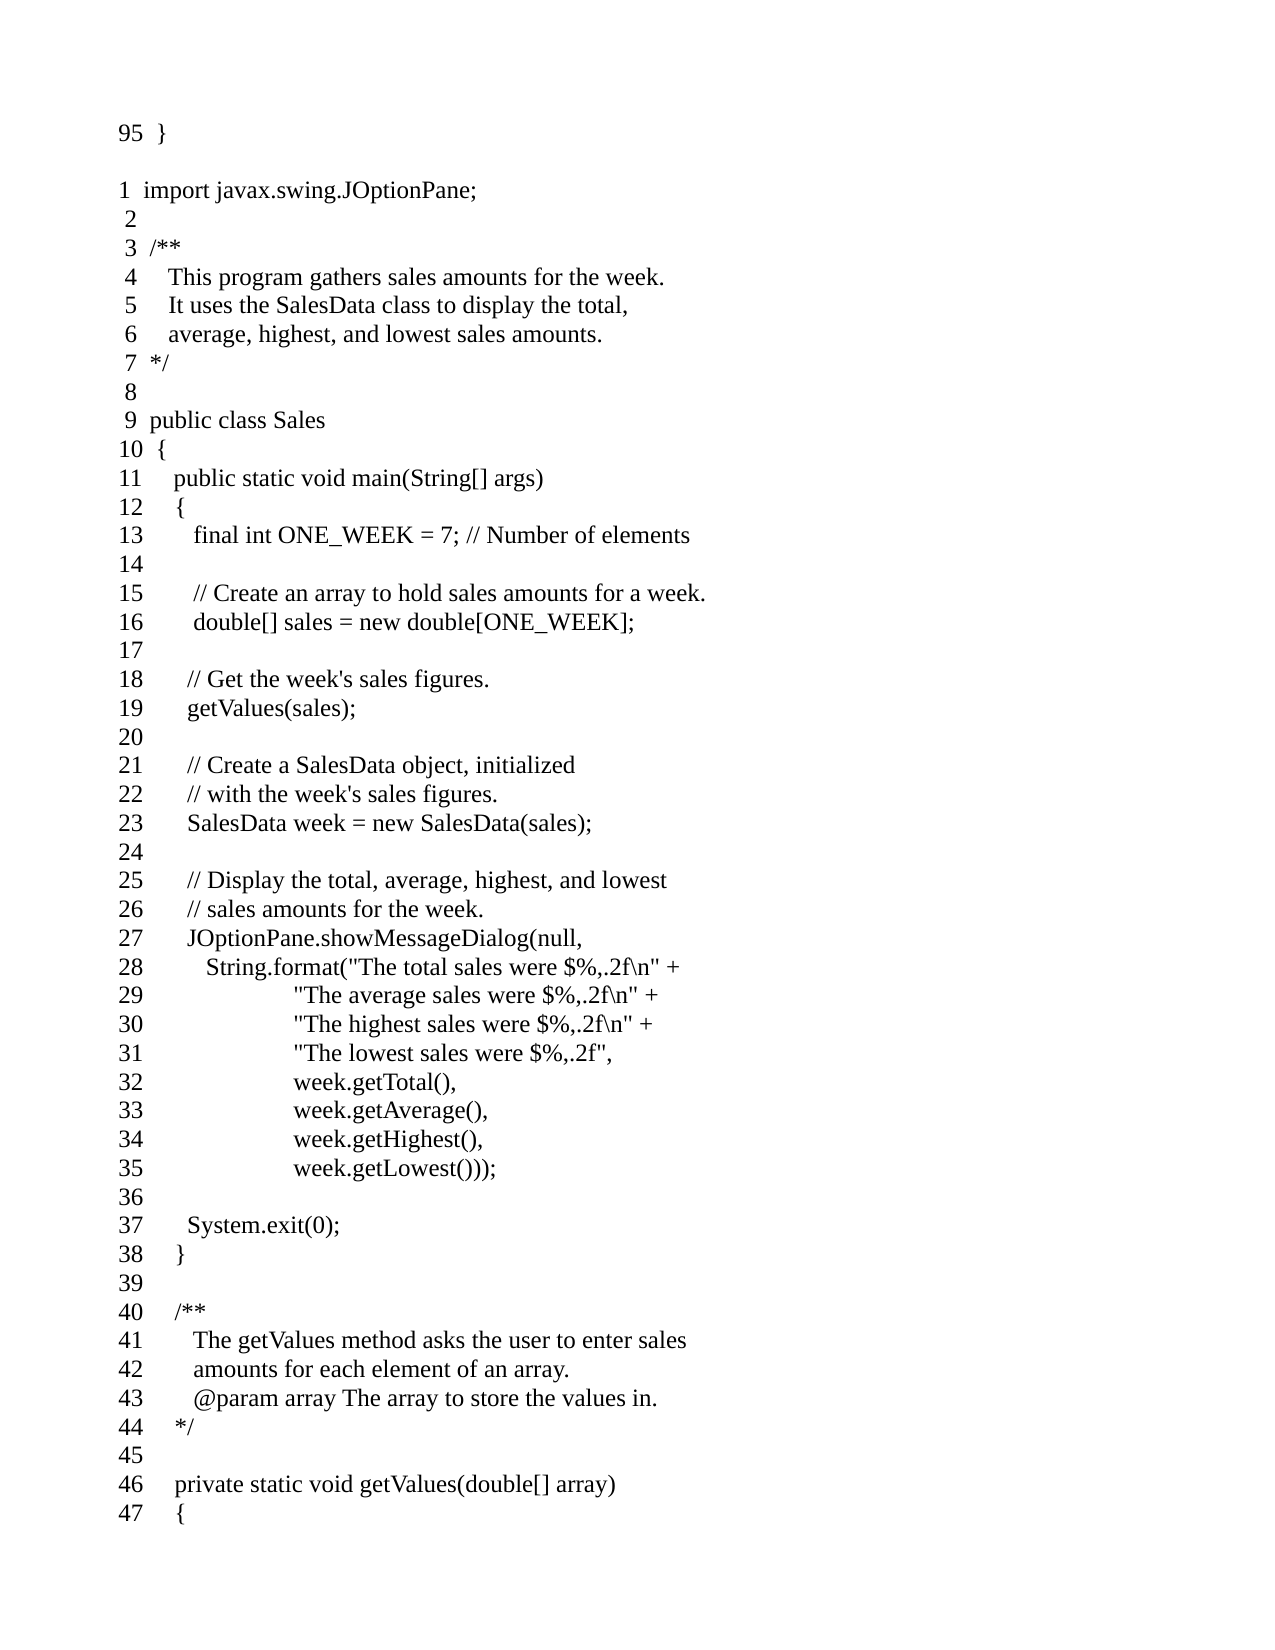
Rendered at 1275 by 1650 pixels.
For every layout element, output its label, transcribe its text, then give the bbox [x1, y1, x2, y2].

text 42 amounts for each element of an array. [118, 1354, 1157, 1383]
text 29 "The average sales were $%,.2f\n" + [118, 981, 1157, 1009]
text 13 final int ONE_WEEK = 7; // Number of elements [118, 521, 1157, 549]
text 30 "The highest sales were $%,.2f\n" + [118, 1009, 1157, 1038]
text 35 week.getLowest())); [118, 1153, 1157, 1182]
text 95 } [118, 118, 1157, 147]
text 17 [118, 636, 1157, 664]
text 38 } [118, 1239, 1157, 1268]
text 8 [118, 377, 1157, 406]
text 6 average, highest, and lowest sales amounts. [118, 319, 1157, 348]
text 5 It uses the SalesData class to display the total, [118, 291, 1157, 319]
text 4 This program gathers sales amounts for the week. [118, 262, 1157, 291]
text 16 double[] sales = new double[ONE_WEEK]; [118, 607, 1157, 636]
text 7 */ [118, 348, 1157, 377]
text 27 JOptionPane.showMessageDialog(null, [118, 923, 1157, 952]
text 2 [118, 204, 1157, 233]
text 34 week.getHighest(), [118, 1124, 1157, 1153]
text 45 [118, 1441, 1157, 1469]
text 31 "The lowest sales were $%,.2f", [118, 1038, 1157, 1067]
text 47 { [118, 1498, 1157, 1527]
text 37 System.exit(0); [118, 1211, 1157, 1239]
text 32 week.getTotal(), [118, 1067, 1157, 1096]
text 3 /** [118, 233, 1157, 262]
text 19 getValues(sales); [118, 693, 1157, 722]
text 9 public class Sales [118, 406, 1157, 434]
text 23 SalesData week = new SalesData(sales); [118, 808, 1157, 837]
text 46 private static void getValues(double[] array) [118, 1469, 1157, 1498]
text 33 week.getAverage(), [118, 1096, 1157, 1124]
text 43 @param array The array to store the values in. [118, 1383, 1157, 1412]
text 11 public static void main(String[] args) [118, 463, 1157, 492]
text 12 { [118, 492, 1157, 521]
text 14 [118, 549, 1157, 578]
text 28 String.format("The total sales were $%,.2f\n" + [118, 952, 1157, 981]
text 21 // Create a SalesData object, initialized [118, 751, 1157, 779]
text 10 { [118, 434, 1157, 463]
text 18 // Get the week's sales figures. [118, 664, 1157, 693]
text 39 [118, 1268, 1157, 1297]
text 25 // Display the total, average, highest, and lowest [118, 866, 1157, 894]
text 15 // Create an array to hold sales amounts for a week. [118, 578, 1157, 607]
text 1 import javax.swing.JOptionPane; [118, 176, 1157, 204]
text 41 The getValues method asks the user to enter sales [118, 1326, 1157, 1354]
text 26 // sales amounts for the week. [118, 894, 1157, 923]
text 20 [118, 722, 1157, 751]
text 40 /** [118, 1297, 1157, 1326]
text 44 */ [118, 1412, 1157, 1441]
text 22 // with the week's sales figures. [118, 779, 1157, 808]
text 24 [118, 837, 1157, 866]
text 36 [118, 1182, 1157, 1211]
